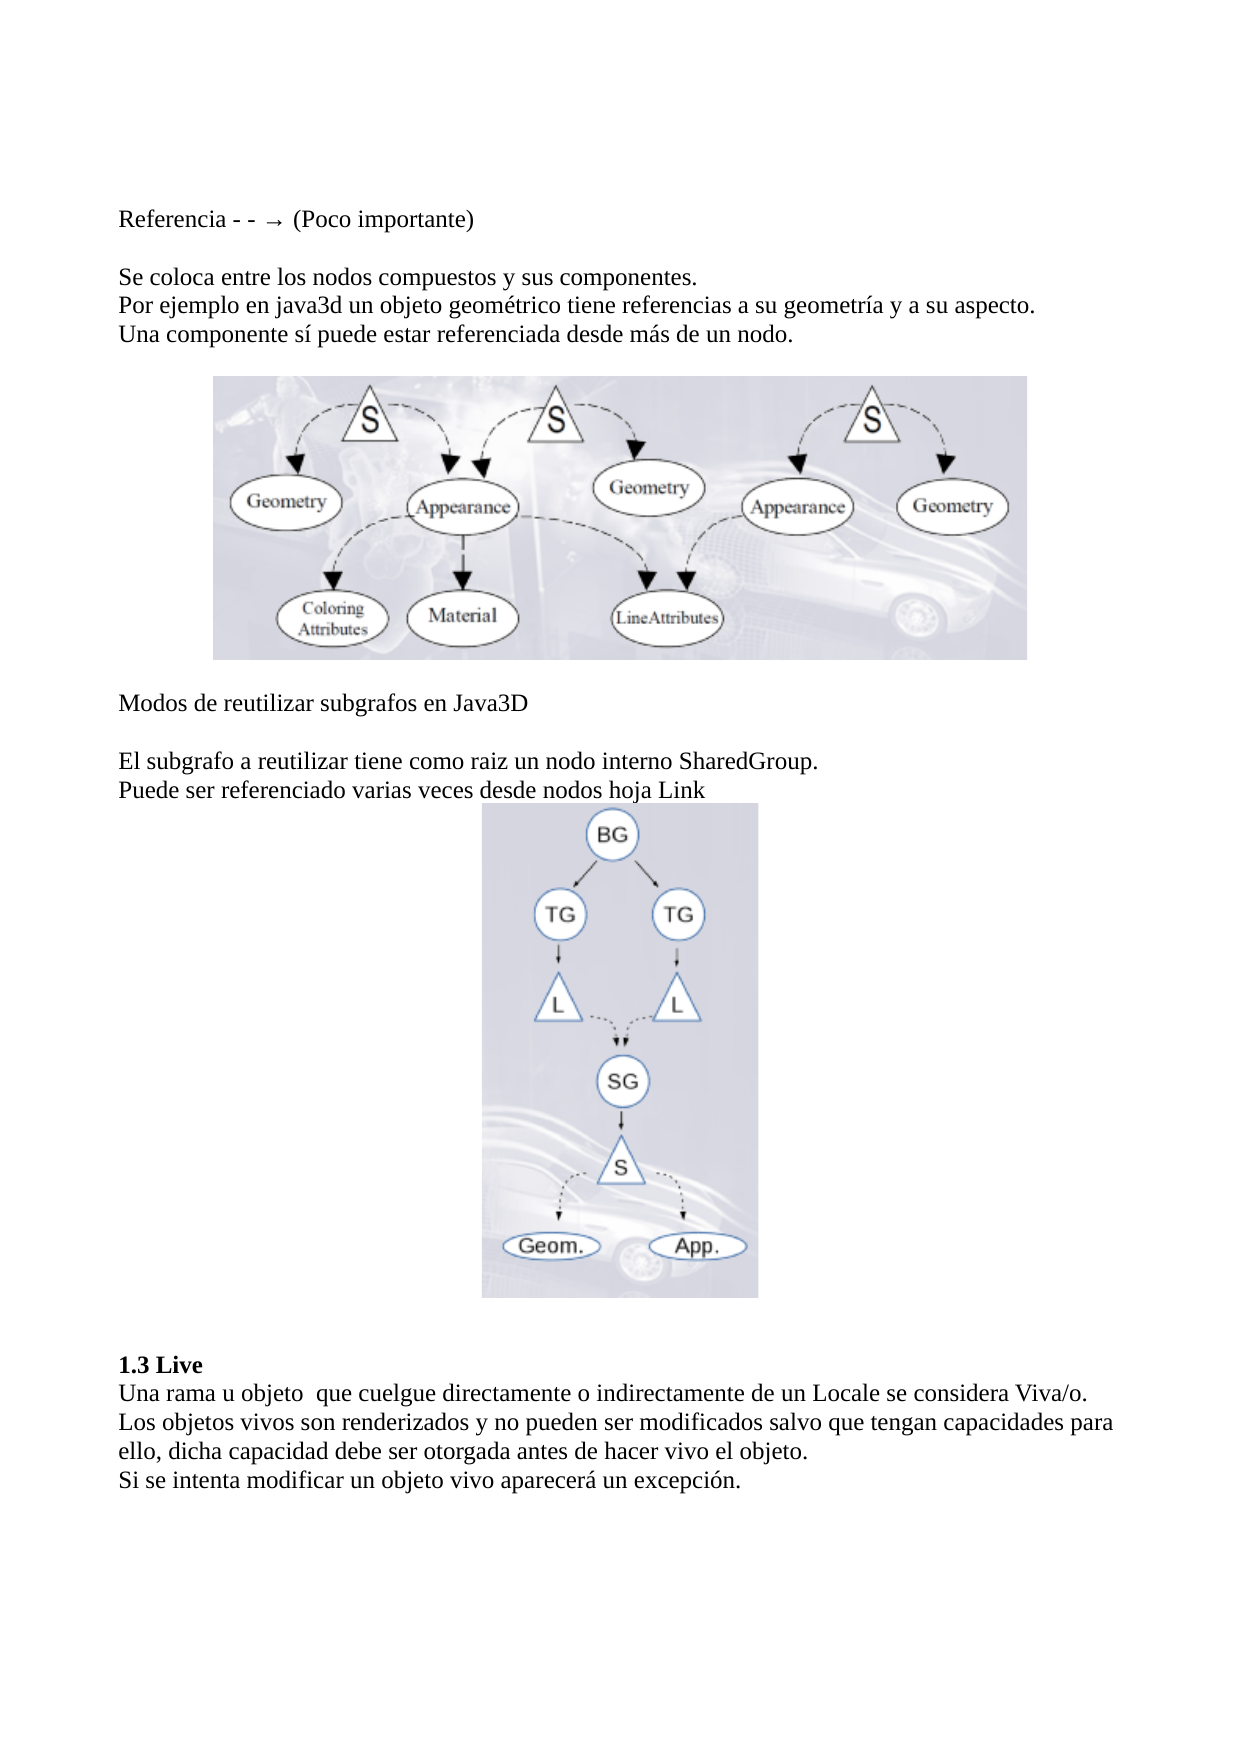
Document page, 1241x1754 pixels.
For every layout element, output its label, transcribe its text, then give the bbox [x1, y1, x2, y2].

text Se coloca entre los nodos compuestos y sus componentes. [118, 262, 1122, 291]
text Una componente sí puede estar referenciada desde más de un nodo. [118, 319, 1122, 348]
text El subgrafo a reutilizar tiene como raiz un nodo interno SharedGroup. [118, 746, 1122, 775]
text Los objetos vivos son renderizados y no pueden ser modificados salvo que tengan capacidades para ello, dicha capacidad debe ser otorgada antes de hacer vivo el objeto. [118, 1407, 1122, 1465]
text 1.3 Live [118, 1350, 1122, 1378]
picture [213, 376, 1028, 660]
text Por ejemplo en java3d un objeto geométrico tiene referencias a su geometría y a su aspecto. [118, 291, 1122, 319]
picture [481, 803, 759, 1298]
text Una rama u objeto que cuelgue directamente o indirectamente de un Locale se considera Viva/o. [118, 1378, 1122, 1407]
text Si se intenta modificar un objeto vivo aparecerá un excepción. [118, 1465, 1122, 1493]
text Modos de reutilizar subgrafos en Java3D [118, 688, 1122, 717]
text Referencia - - → (Poco importante) [118, 204, 1122, 233]
text Puede ser referenciado varias veces desde nodos hoja Link [118, 775, 1122, 803]
